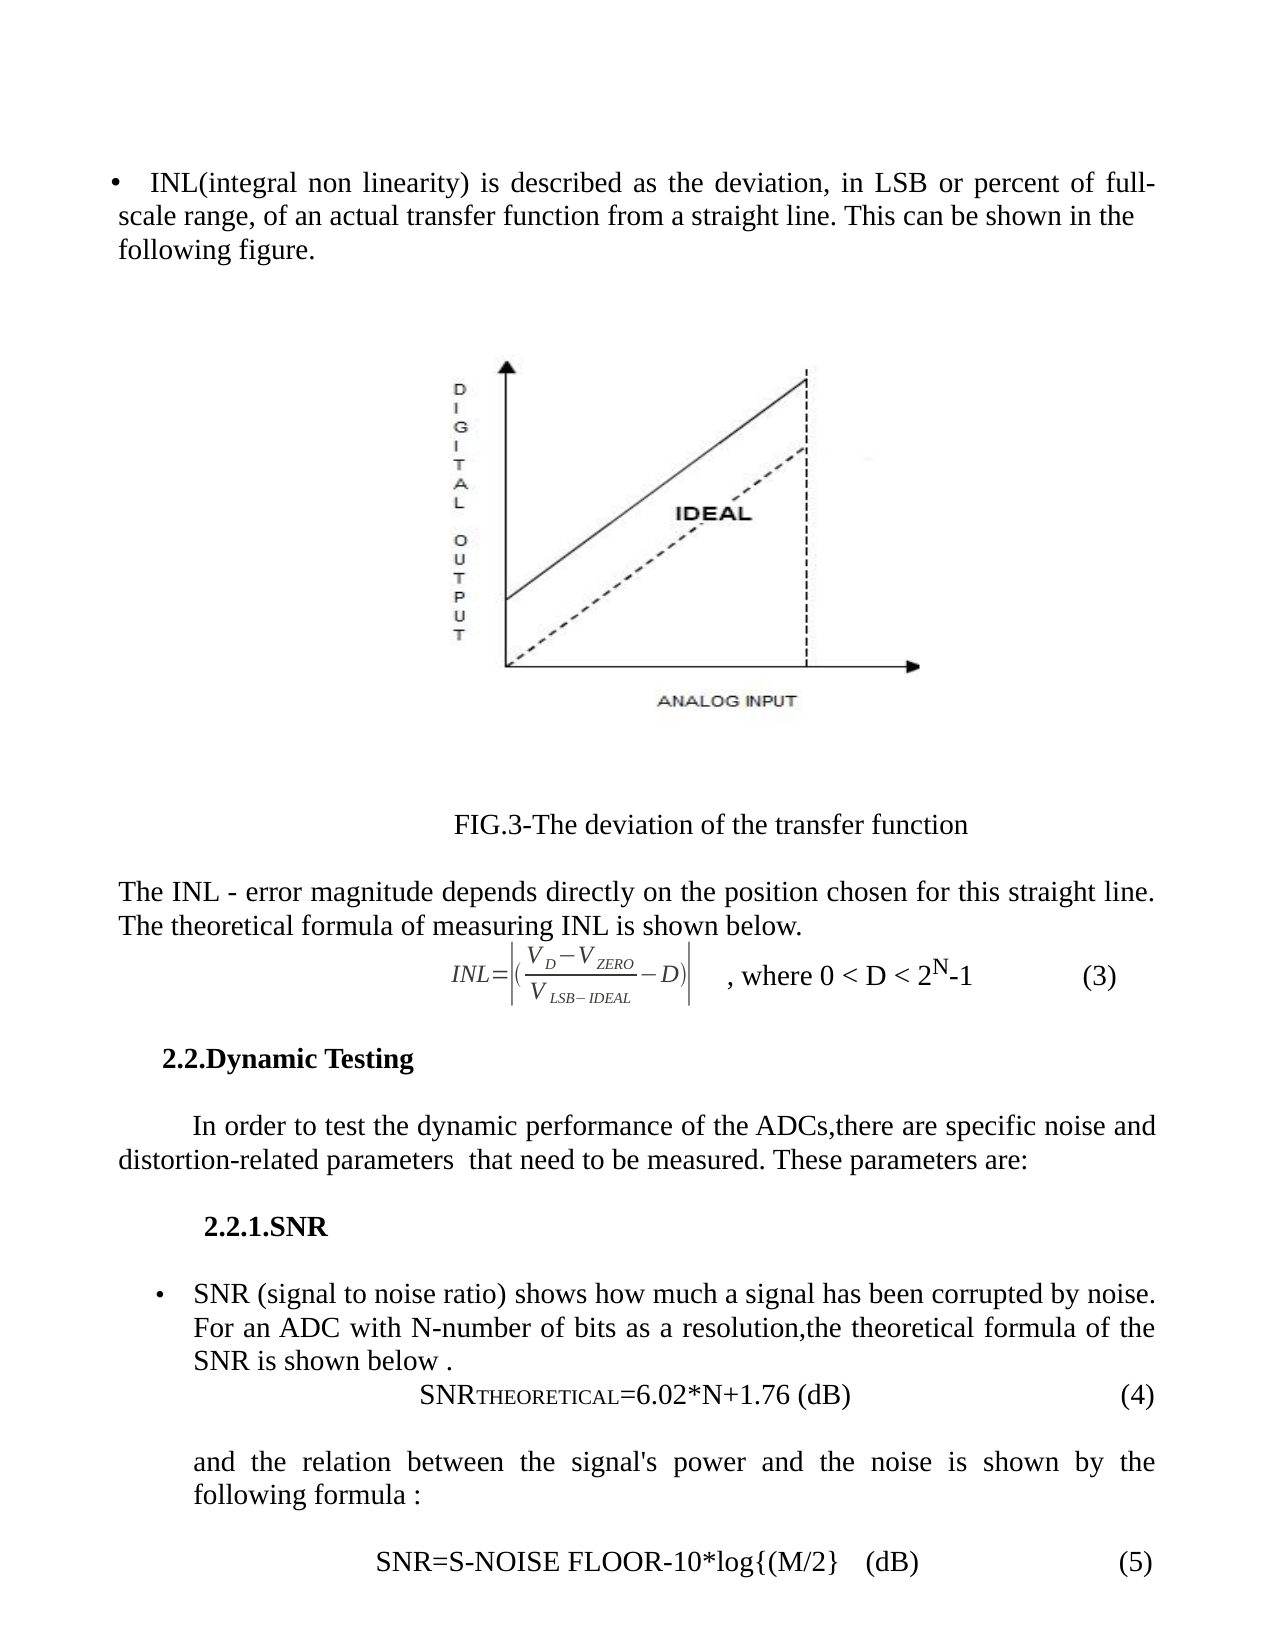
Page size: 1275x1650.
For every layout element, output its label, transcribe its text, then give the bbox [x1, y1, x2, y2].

text The INL - error magnitude depends directly on the position chosen for this straight line. The theoretical formula of measuring INL is shown below. [118, 874, 1157, 941]
picture [10, 268, 1184, 808]
list SNR=S-NOISE FLOOR-10*log{(M/2} (dB) (5) [156, 1544, 1157, 1578]
text , where 0 < D < 2N-1 (3) [118, 941, 1157, 1008]
text 2.2.Dynamic Testing [118, 1041, 1157, 1075]
list INL(integral non linearity) is described as the deviation, in LSB or percent of full-scale range, of an actual transfer function from a straight line. This can be shown in the [111, 165, 1157, 232]
text In order to test the dynamic performance of the ADCs,there are specific noise and distortion-related parameters that need to be measured. These parameters are: [116, 1108, 1157, 1176]
text 2.2.1.SNR [116, 1209, 1157, 1243]
list SNR (signal to noise ratio) shows how much a signal has been corrupted by noise. For an ADC with N-number of bits as a resolution,the theoretical formula of the SNR is shown below . [156, 1276, 1157, 1377]
text FIG.3-The deviation of the transfer function [118, 808, 1157, 841]
list and the relation between the signal's power and the noise is shown by the following formula : [156, 1444, 1157, 1511]
list following figure. [111, 232, 1157, 266]
list SNRTHEORETICAL=6.02*N+1.76 (dB) (4) [156, 1377, 1157, 1410]
